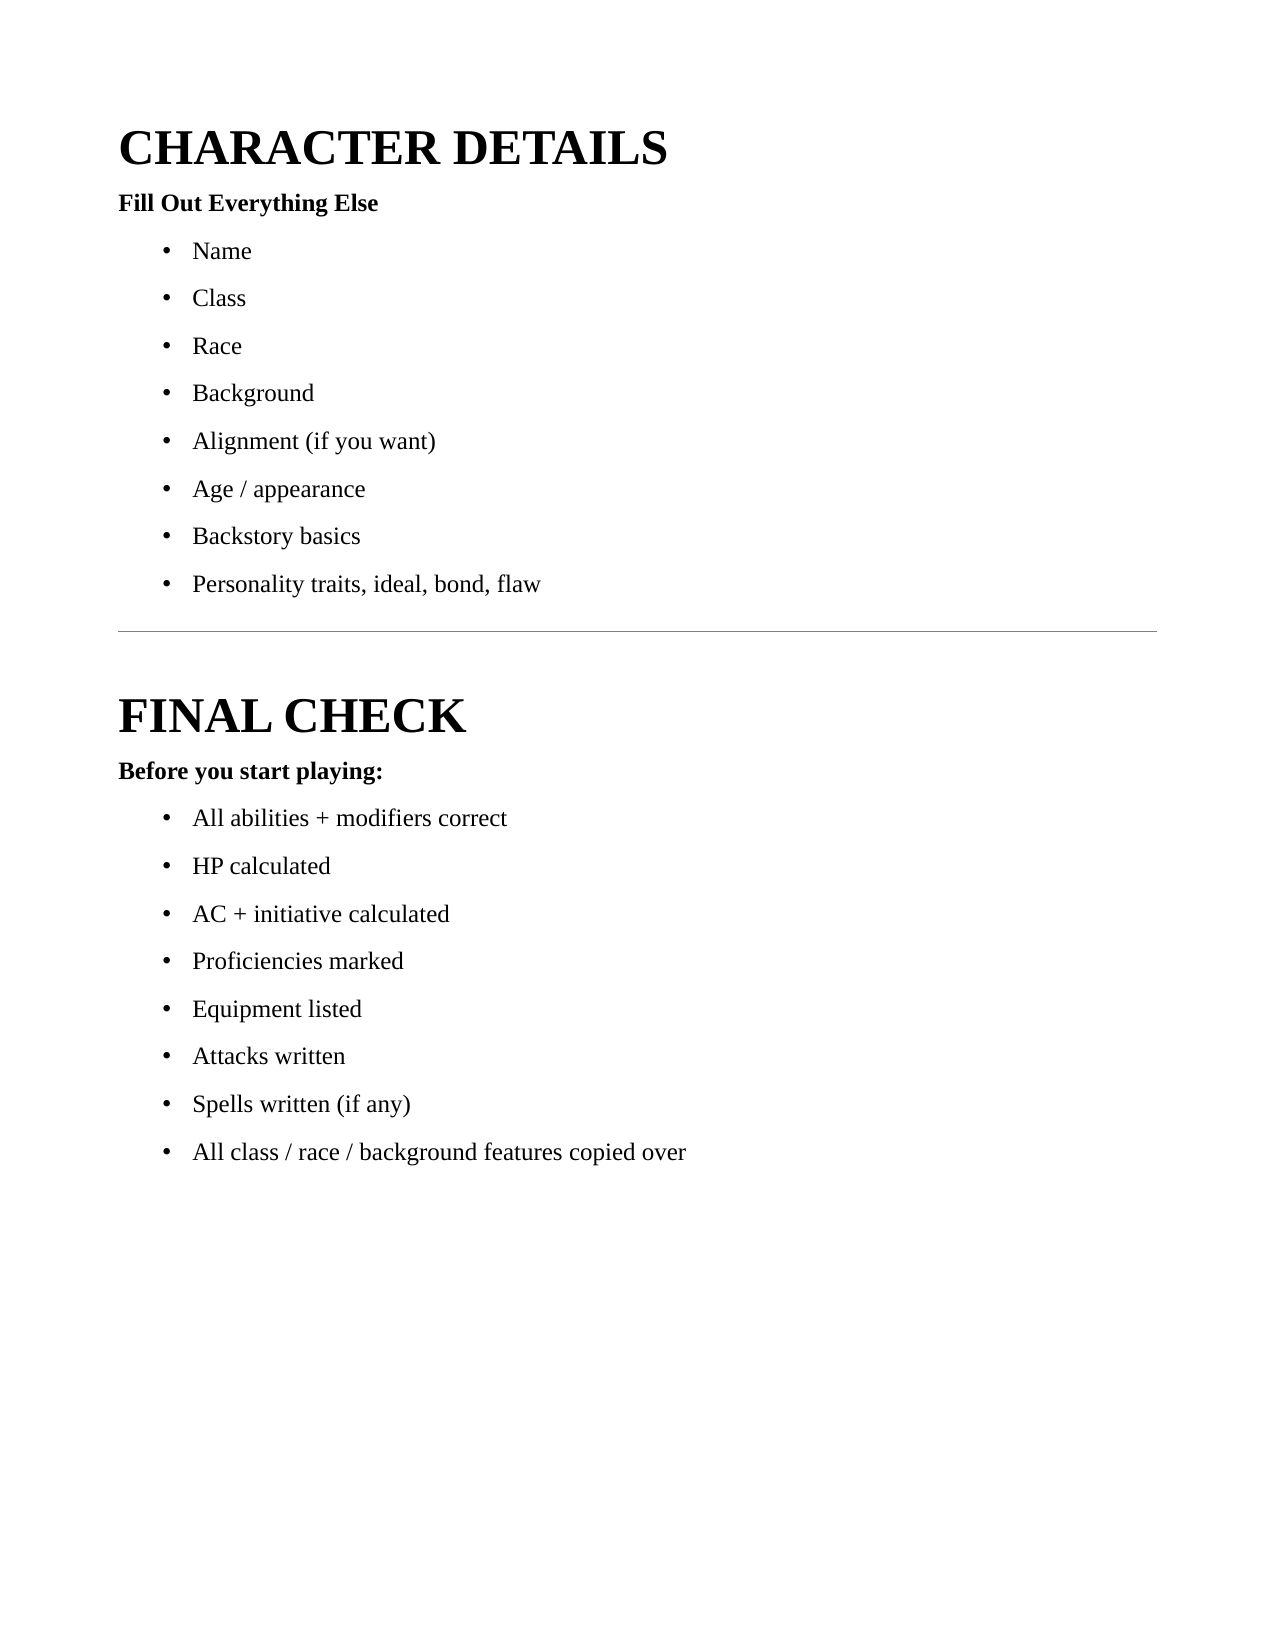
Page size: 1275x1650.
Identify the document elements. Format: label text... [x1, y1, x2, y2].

list Attacks written [162, 1041, 1157, 1070]
list Spells written (if any) [162, 1089, 1157, 1118]
list Personality traits, ideal, bond, flaw [162, 569, 1157, 598]
list Background [162, 378, 1157, 407]
text Before you start playing: [118, 756, 1157, 784]
list Alignment (if you want) [162, 426, 1157, 455]
text Fill Out Everything Else [118, 188, 1157, 217]
subtitle FINAL CHECK [118, 686, 1157, 743]
list Race [162, 331, 1157, 360]
list Age / appearance [162, 474, 1157, 502]
list HP calculated [162, 851, 1157, 880]
subtitle CHARACTER DETAILS [118, 118, 1157, 176]
list Proficiencies marked [162, 946, 1157, 975]
list Backstory basics [162, 521, 1157, 550]
list All class / race / background features copied over [162, 1137, 1157, 1165]
list AC + initiative calculated [162, 899, 1157, 927]
list Class [162, 283, 1157, 312]
list Name [162, 236, 1157, 264]
list All abilities + modifiers correct [162, 803, 1157, 832]
list Equipment listed [162, 994, 1157, 1023]
